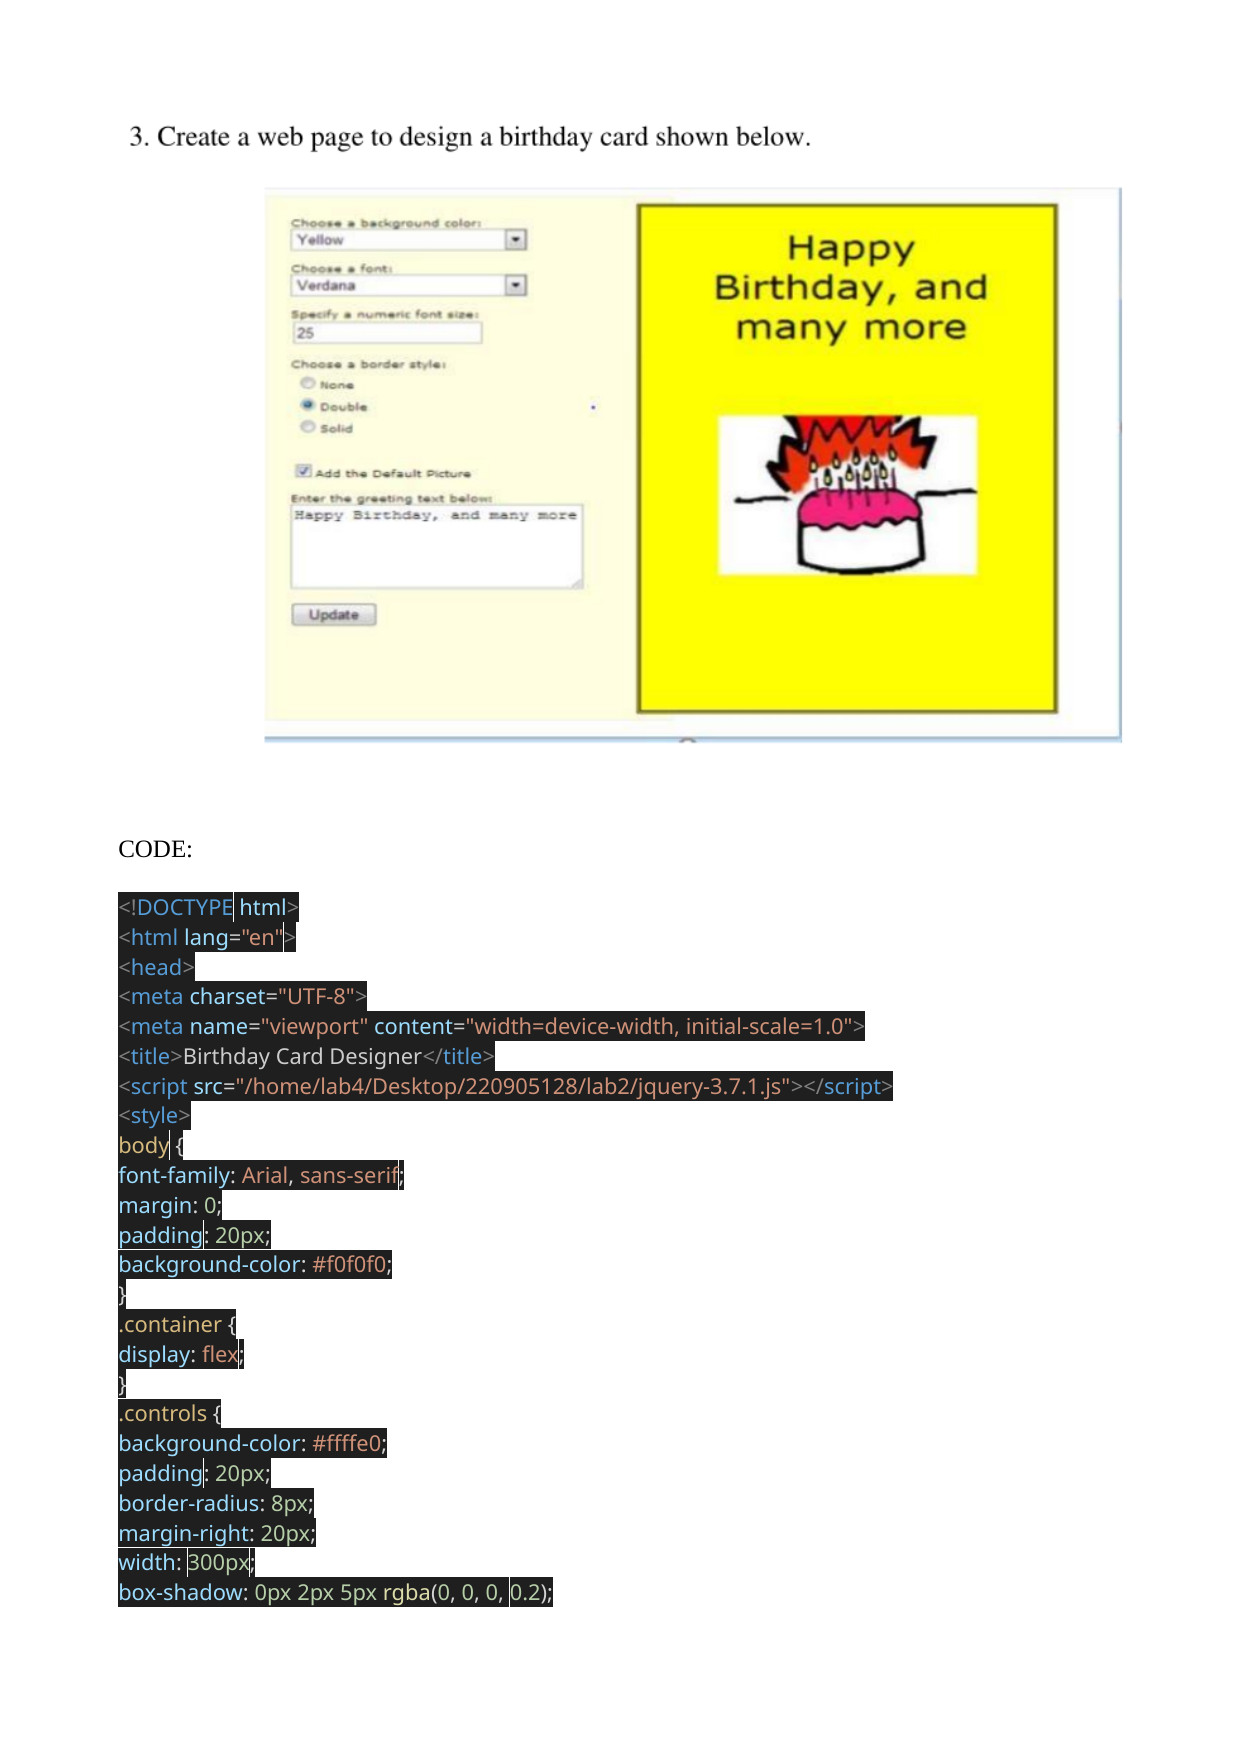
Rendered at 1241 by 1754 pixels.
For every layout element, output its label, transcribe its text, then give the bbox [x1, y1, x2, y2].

text .controls { [118, 1398, 1122, 1428]
text background-color: #f0f0f0; [118, 1249, 1122, 1279]
text border-radius: 8px; [118, 1488, 1122, 1518]
text <!DOCTYPE html> [118, 892, 1122, 922]
text <style> [118, 1101, 1122, 1130]
text margin-right: 20px; [118, 1518, 1122, 1547]
text font-family: Arial, sans-serif; [118, 1160, 1122, 1190]
text <script src="/home/lab4/Desktop/220905128/lab2/jquery-3.7.1.js"></script> [118, 1071, 1122, 1101]
text <title>Birthday Card Designer</title> [118, 1041, 1122, 1071]
text body { [118, 1130, 1122, 1160]
text width: 300px; [118, 1547, 1122, 1577]
text <head> [118, 952, 1122, 981]
text display: flex; [118, 1339, 1122, 1369]
text <meta charset="UTF-8"> [118, 981, 1122, 1011]
text <meta name="viewport" content="width=device-width, initial-scale=1.0"> [118, 1011, 1122, 1041]
text } [118, 1279, 1122, 1309]
text } [118, 1369, 1122, 1398]
text background-color: #ffffe0; [118, 1428, 1122, 1458]
text box-shadow: 0px 2px 5px rgba(0, 0, 0, 0.2); [118, 1577, 1122, 1607]
text margin: 0; [118, 1190, 1122, 1220]
picture [118, 118, 1123, 749]
text padding: 20px; [118, 1458, 1122, 1488]
text padding: 20px; [118, 1220, 1122, 1249]
text .container { [118, 1309, 1122, 1339]
text CODE: [118, 834, 1122, 863]
text <html lang="en"> [118, 922, 1122, 952]
